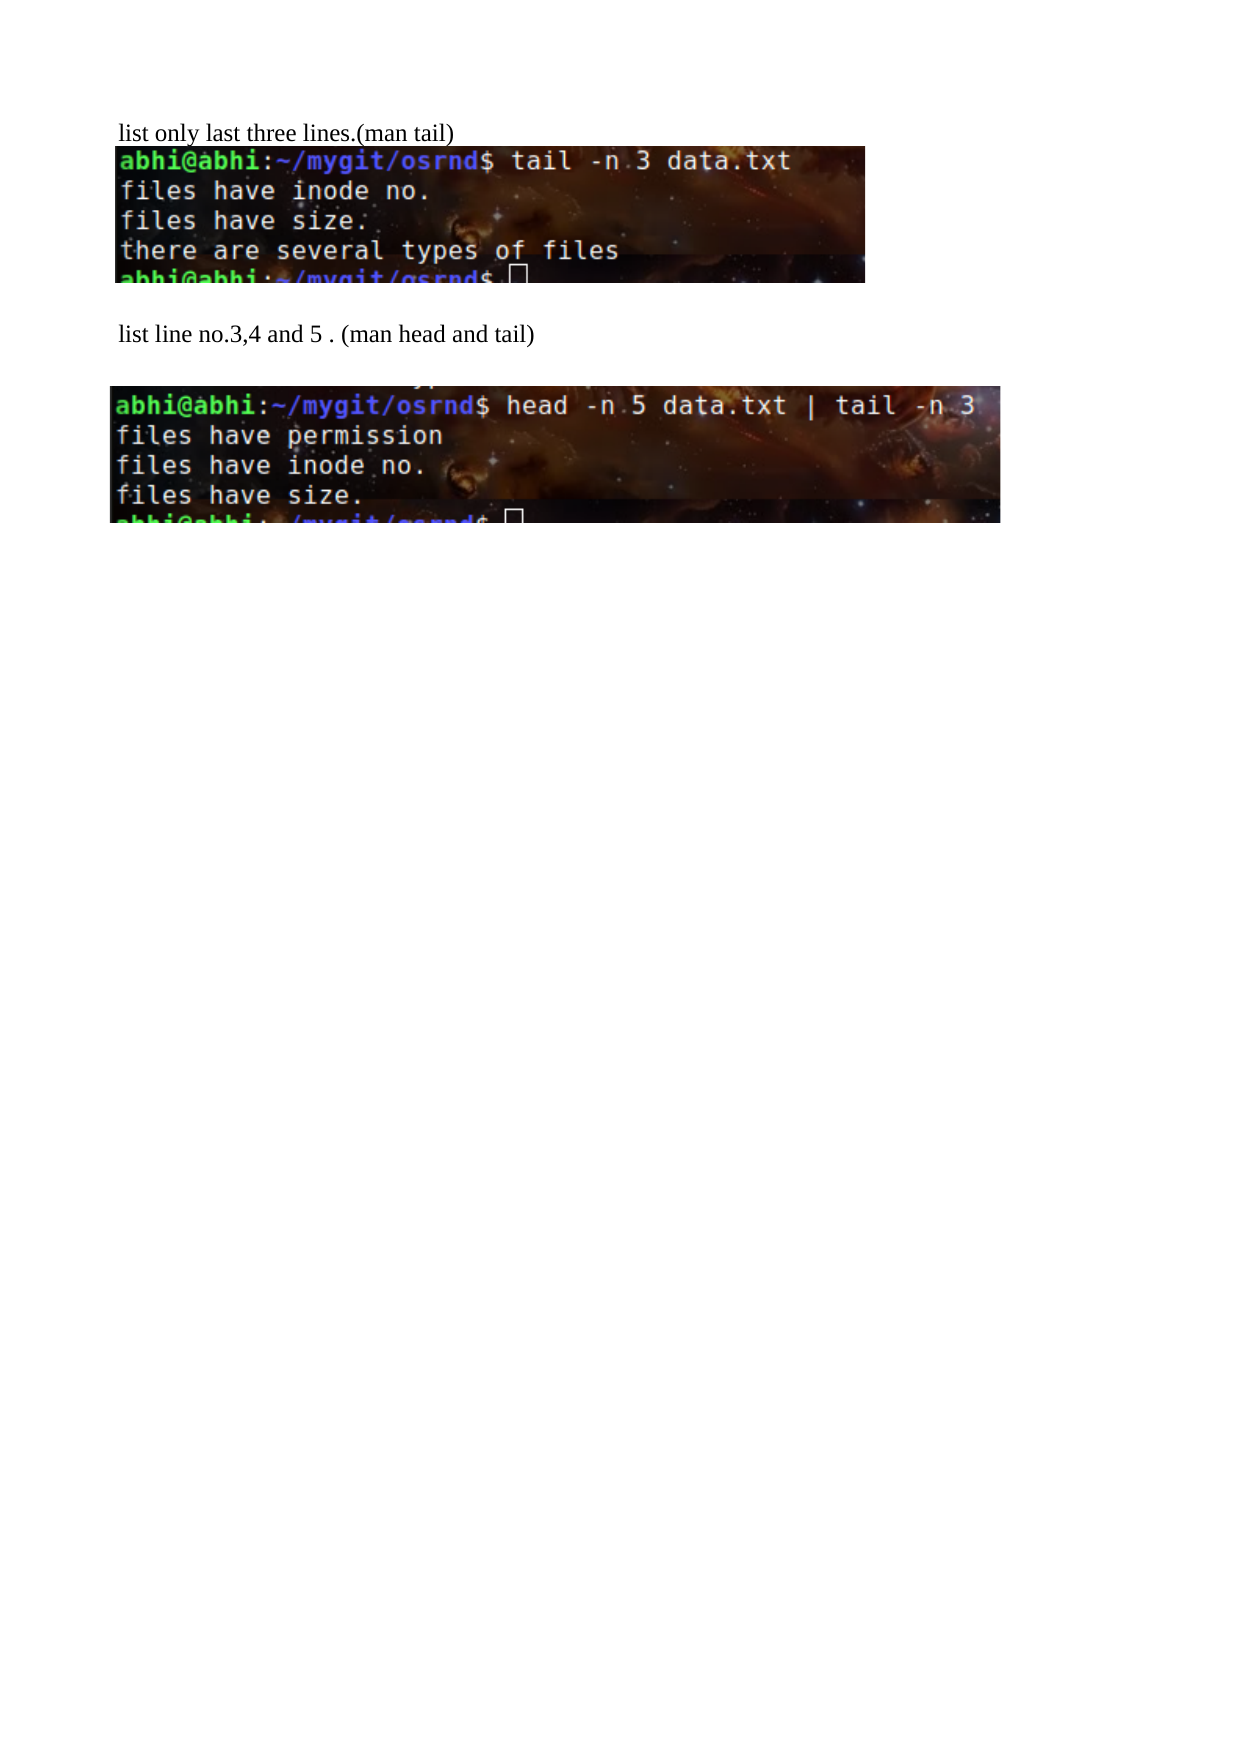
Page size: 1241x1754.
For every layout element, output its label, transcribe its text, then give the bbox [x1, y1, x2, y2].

text list only last three lines.(man tail) [118, 118, 1122, 147]
picture [109, 386, 1001, 523]
text list line no.3,4 and 5 . (man head and tail) [118, 319, 1122, 348]
picture [115, 146, 866, 283]
